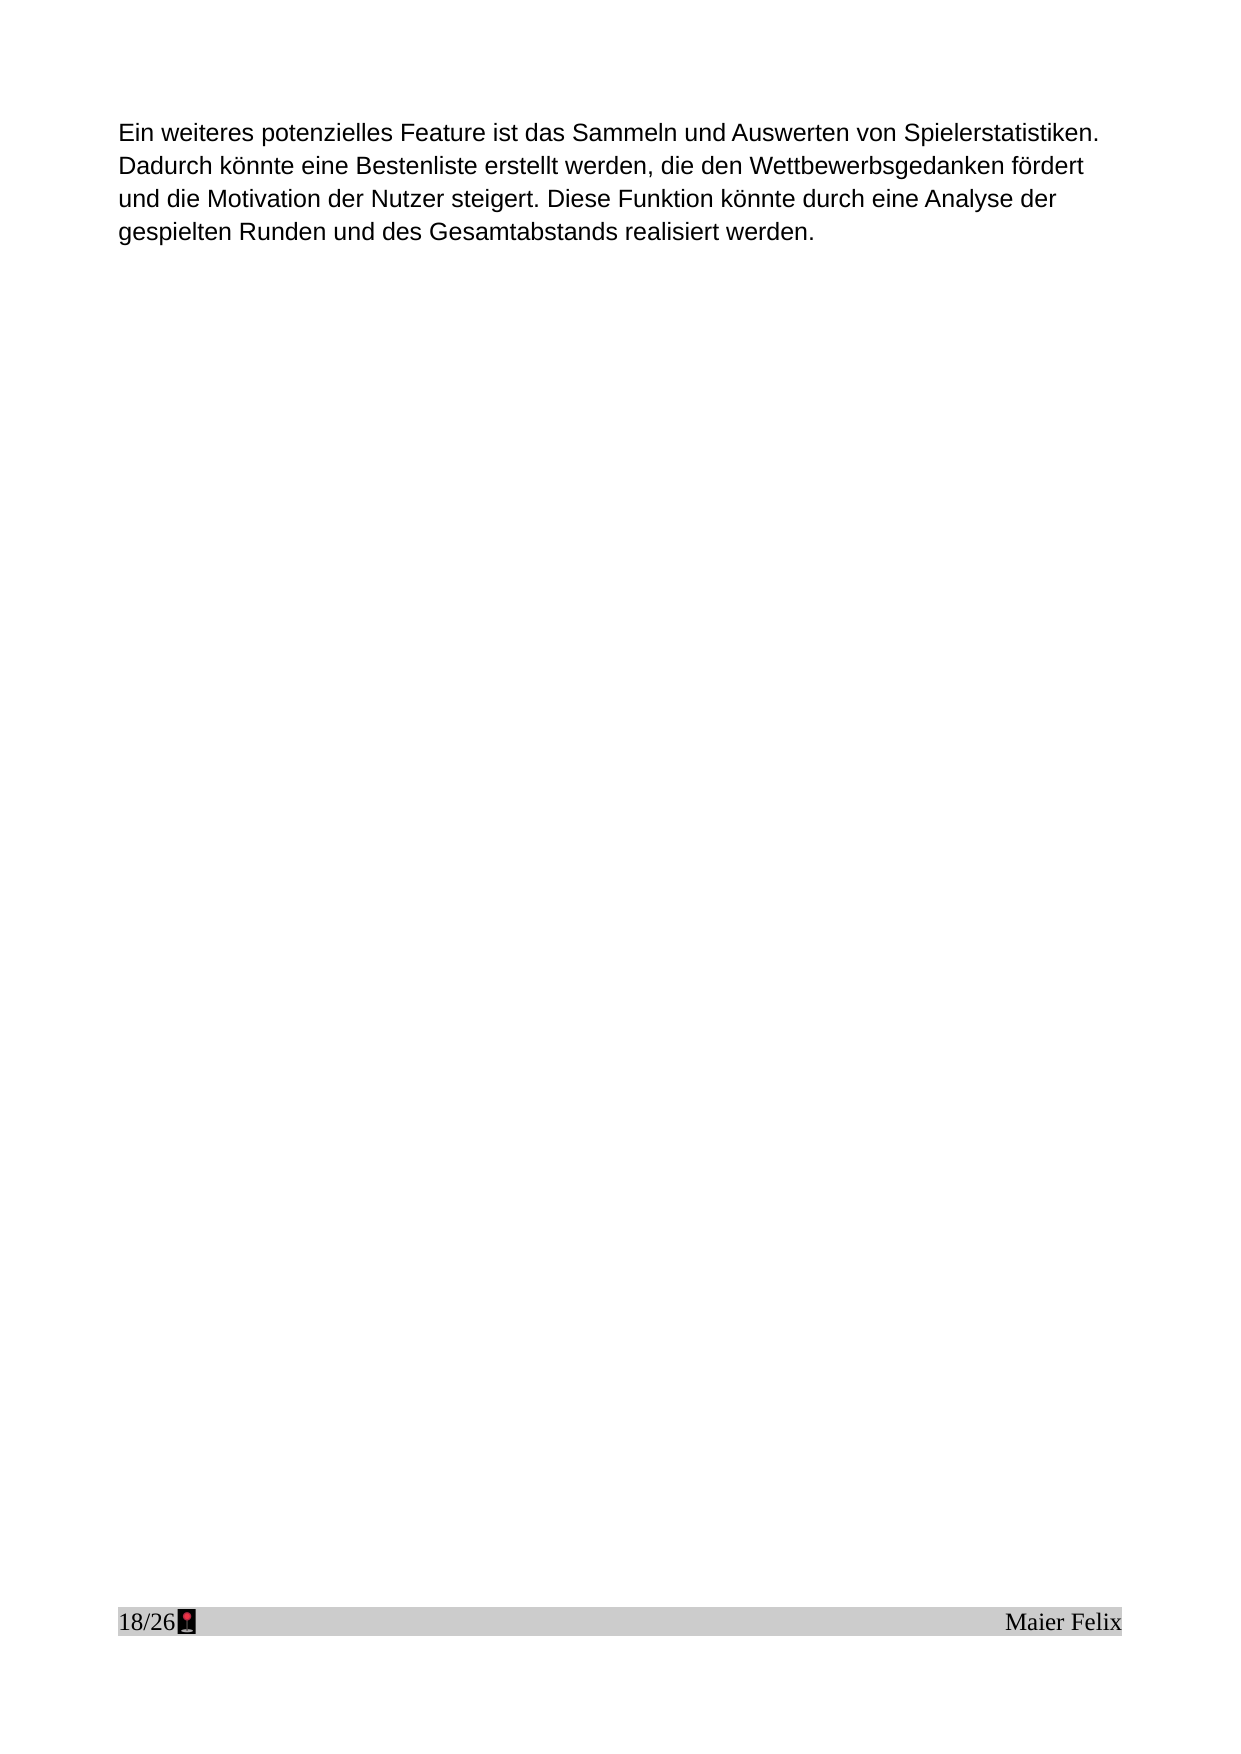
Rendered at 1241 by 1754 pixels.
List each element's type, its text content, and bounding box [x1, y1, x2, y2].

text Ein weiteres potenzielles Feature ist das Sammeln und Auswerten von Spielerstatistiken. Dadurch könnte eine Bestenliste erstellt werden, die den Wettbewerbsgedanken fördert und die Motivation der Nutzer steigert. Diese Funktion könnte durch eine Analyse der gespielten Runden und des Gesamtabstands realisiert werden. [118, 118, 1122, 246]
picture [177, 1609, 196, 1634]
